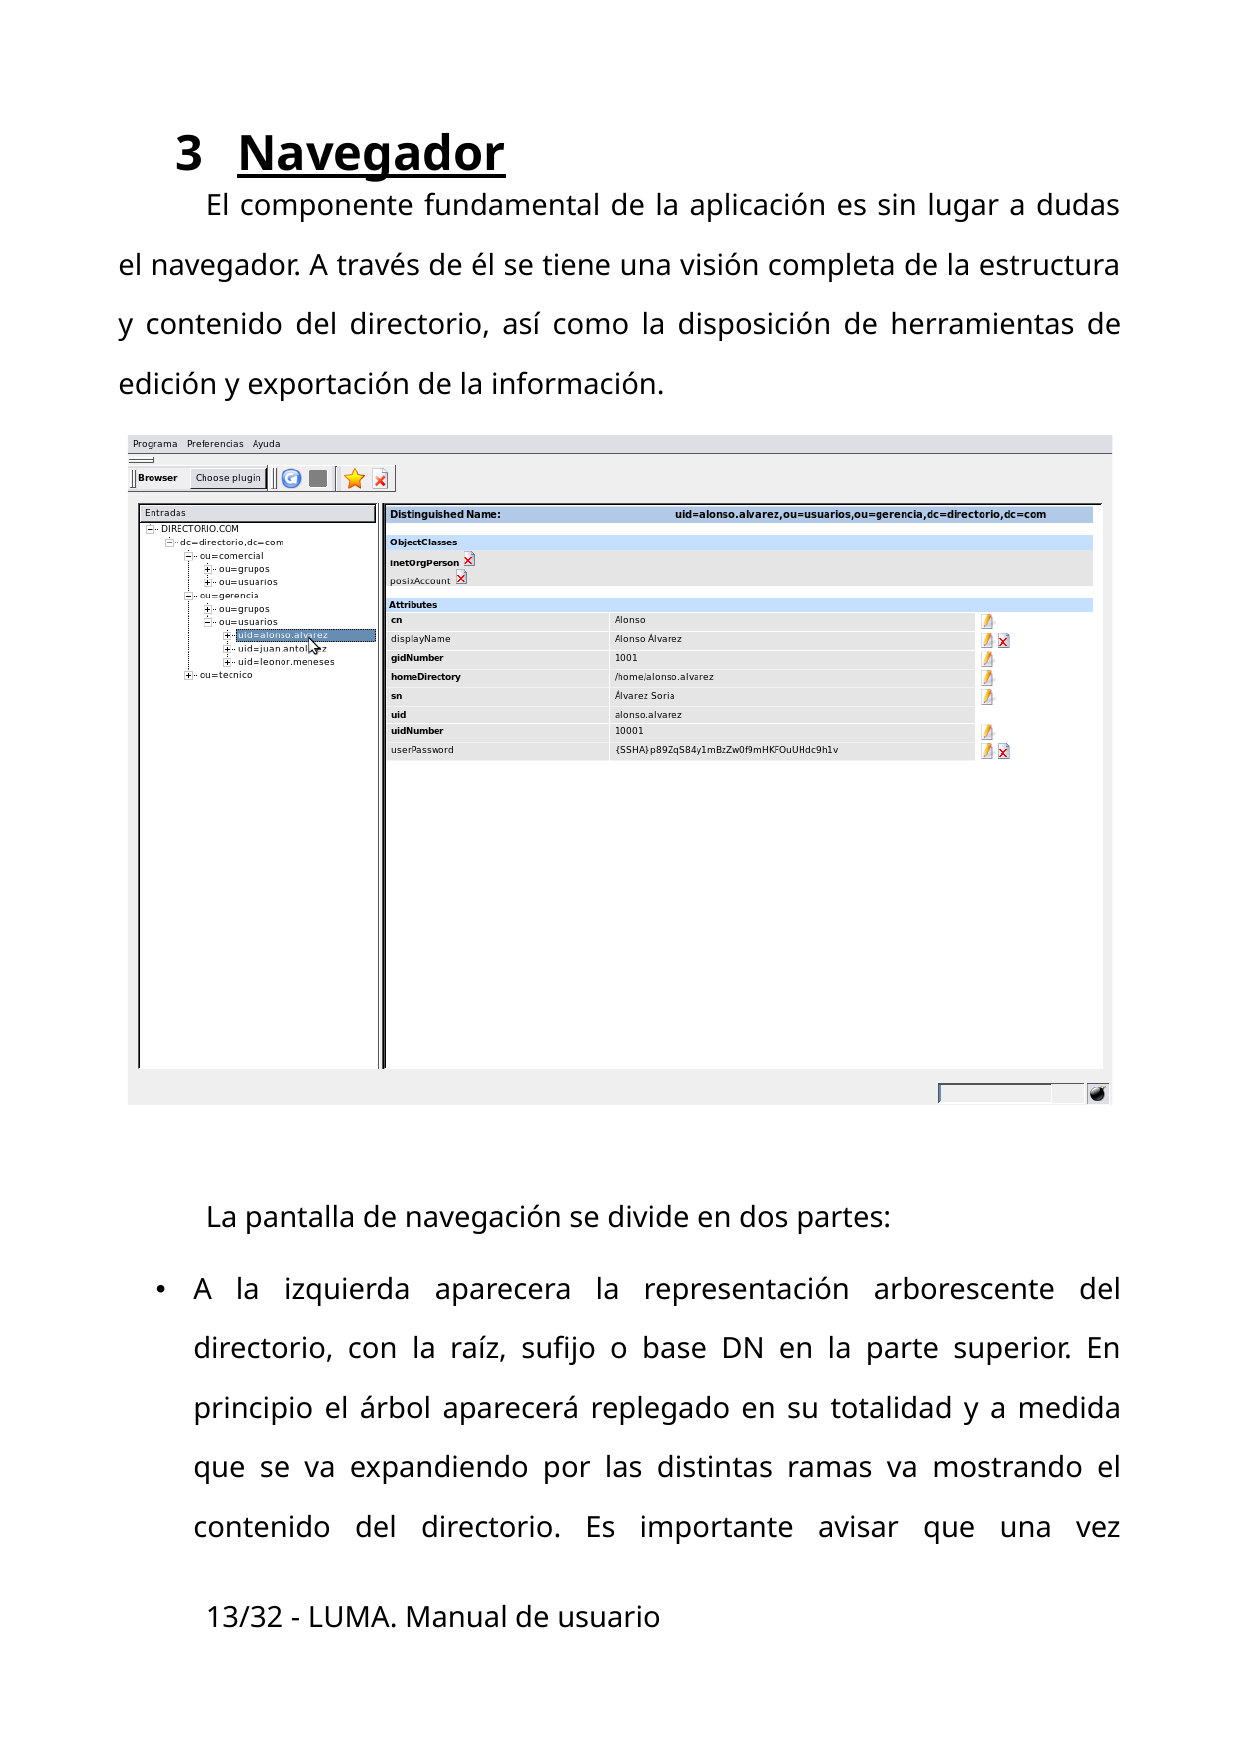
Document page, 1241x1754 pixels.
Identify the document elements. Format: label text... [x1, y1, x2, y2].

text La pantalla de navegación se divide en dos partes: [118, 1196, 1122, 1236]
list A la izquierda aparecera la representación arborescente del directorio, con la raíz, sufijo o base DN en la parte superior. En principio el árbol aparecerá replegado en su totalidad y a medida que se va expandiendo por las distintas ramas va mostrando el contenido del directorio. Es importante avisar que una vez [156, 1268, 1122, 1546]
picture [127, 435, 1113, 1105]
text El componente fundamental de la aplicación es sin lugar a dudas el navegador. A través de él se tiene una visión completa de la estructura y contenido del directorio, así como la disposición de herramientas de edición y exportación de la información. [118, 184, 1122, 403]
subtitle Navegador [163, 118, 1122, 184]
